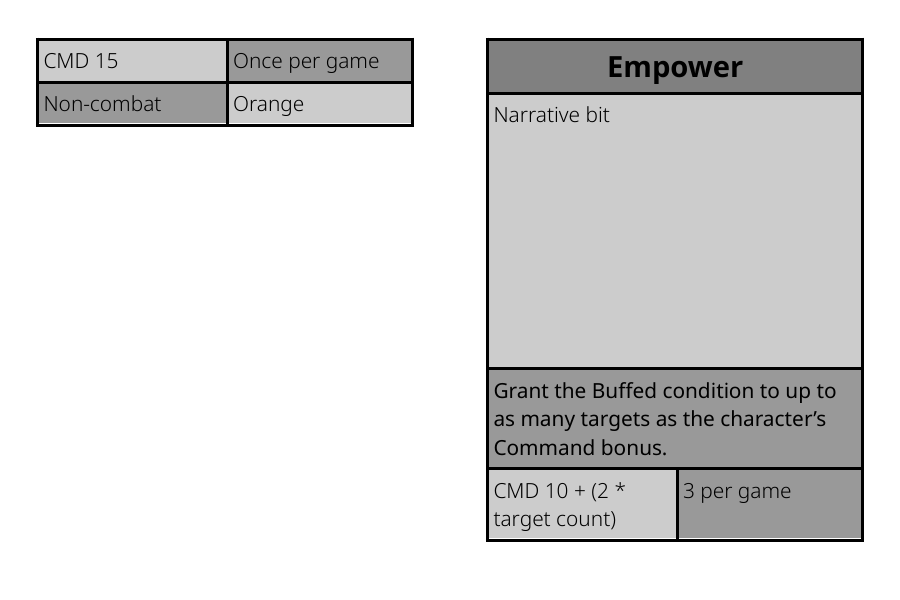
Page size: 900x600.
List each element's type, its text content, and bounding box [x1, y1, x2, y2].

table_cell Narrative bit [489, 95, 861, 367]
table_cell Non-combat [39, 84, 226, 123]
table_cell CMD 10 + (2 * target count) [489, 470, 676, 538]
table_cell Orange [229, 84, 411, 123]
table_cell CMD 15 [39, 41, 226, 81]
table_cell Once per game [229, 41, 411, 81]
table_cell Grant the Buffed condition to up to as many targets as the character’s Command bonus. [489, 370, 861, 467]
table_header Empower [489, 41, 861, 92]
table_cell 3 per game [679, 470, 861, 538]
